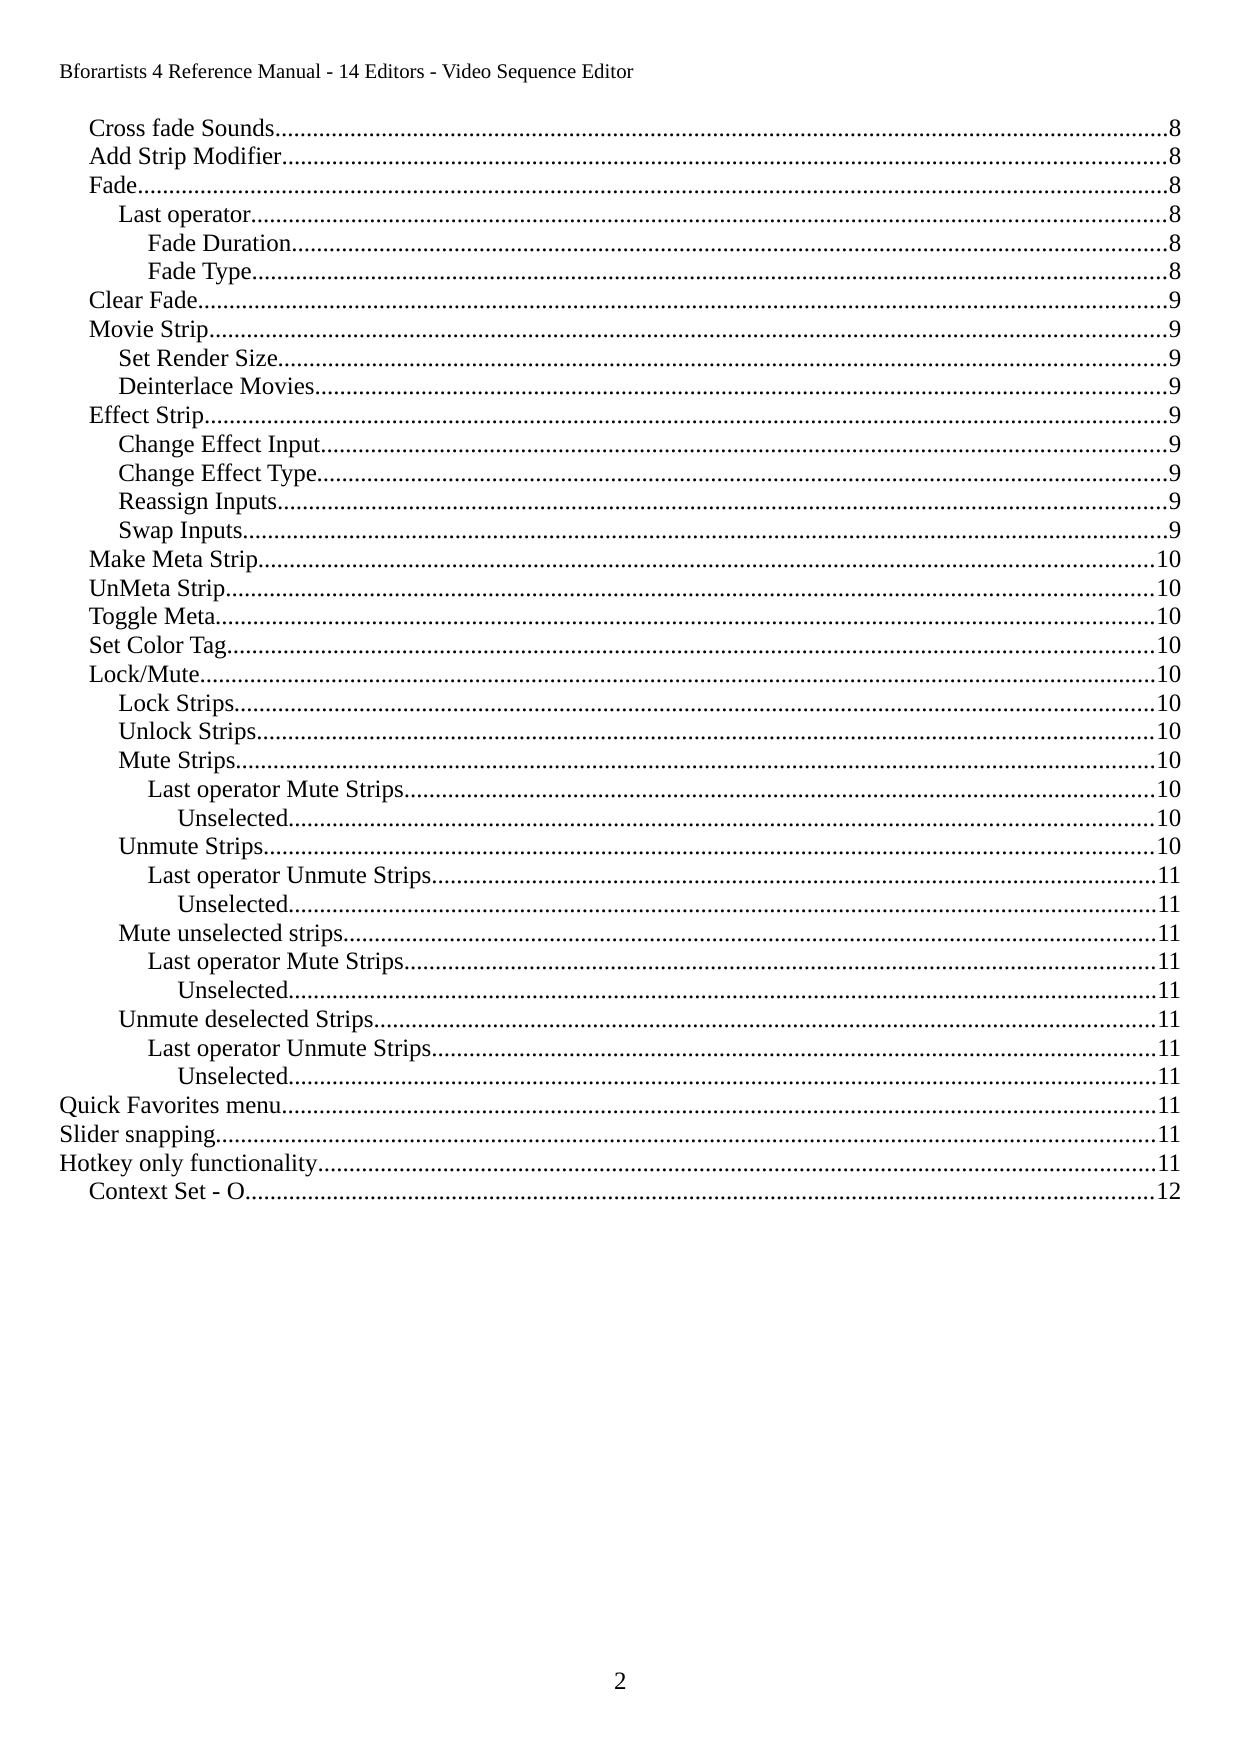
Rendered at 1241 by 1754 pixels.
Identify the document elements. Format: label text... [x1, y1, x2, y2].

text Unselected 11 [177, 1061, 1181, 1090]
text Unmute Strips 10 [118, 831, 1181, 860]
text Reassign Inputs 9 [118, 486, 1181, 515]
text Last operator Unmute Strips 11 [147, 860, 1181, 889]
text Last operator Mute Strips 11 [147, 946, 1181, 975]
text Cross fade Sounds 8 [88, 113, 1181, 141]
text Unselected 11 [177, 975, 1181, 1004]
text UnMeta Strip 10 [88, 573, 1181, 601]
text Unselected 11 [177, 889, 1181, 918]
text Fade 8 [88, 170, 1181, 199]
text Change Effect Type 9 [118, 458, 1181, 486]
text Last operator Mute Strips 10 [147, 774, 1181, 803]
text Movie Strip 9 [88, 314, 1181, 343]
text Unlock Strips 10 [118, 716, 1181, 745]
text Fade Type 8 [147, 256, 1181, 285]
text Deinterlace Movies 9 [118, 371, 1181, 400]
text Mute unselected strips 11 [118, 918, 1181, 946]
text Set Color Tag 10 [88, 630, 1181, 659]
text Swap Inputs 9 [118, 515, 1181, 544]
text Context Set - O 12 [88, 1176, 1181, 1205]
text Set Render Size 9 [118, 343, 1181, 371]
text Quick Favorites menu 11 [59, 1090, 1181, 1119]
text Lock/Mute 10 [88, 659, 1181, 688]
text Unmute deselected Strips 11 [118, 1004, 1181, 1033]
text Slider snapping 11 [59, 1119, 1181, 1148]
text Add Strip Modifier 8 [88, 141, 1181, 170]
text Make Meta Strip 10 [88, 544, 1181, 573]
text Mute Strips 10 [118, 745, 1181, 774]
text Lock Strips 10 [118, 688, 1181, 716]
text Last operator Unmute Strips 11 [147, 1033, 1181, 1061]
text Unselected 10 [177, 803, 1181, 831]
text Last operator 8 [118, 199, 1181, 228]
text Clear Fade 9 [88, 285, 1181, 314]
text Hotkey only functionality 11 [59, 1148, 1181, 1176]
text Effect Strip 9 [88, 400, 1181, 429]
text Fade Duration 8 [147, 228, 1181, 256]
text Toggle Meta 10 [88, 601, 1181, 630]
text Change Effect Input 9 [118, 429, 1181, 458]
